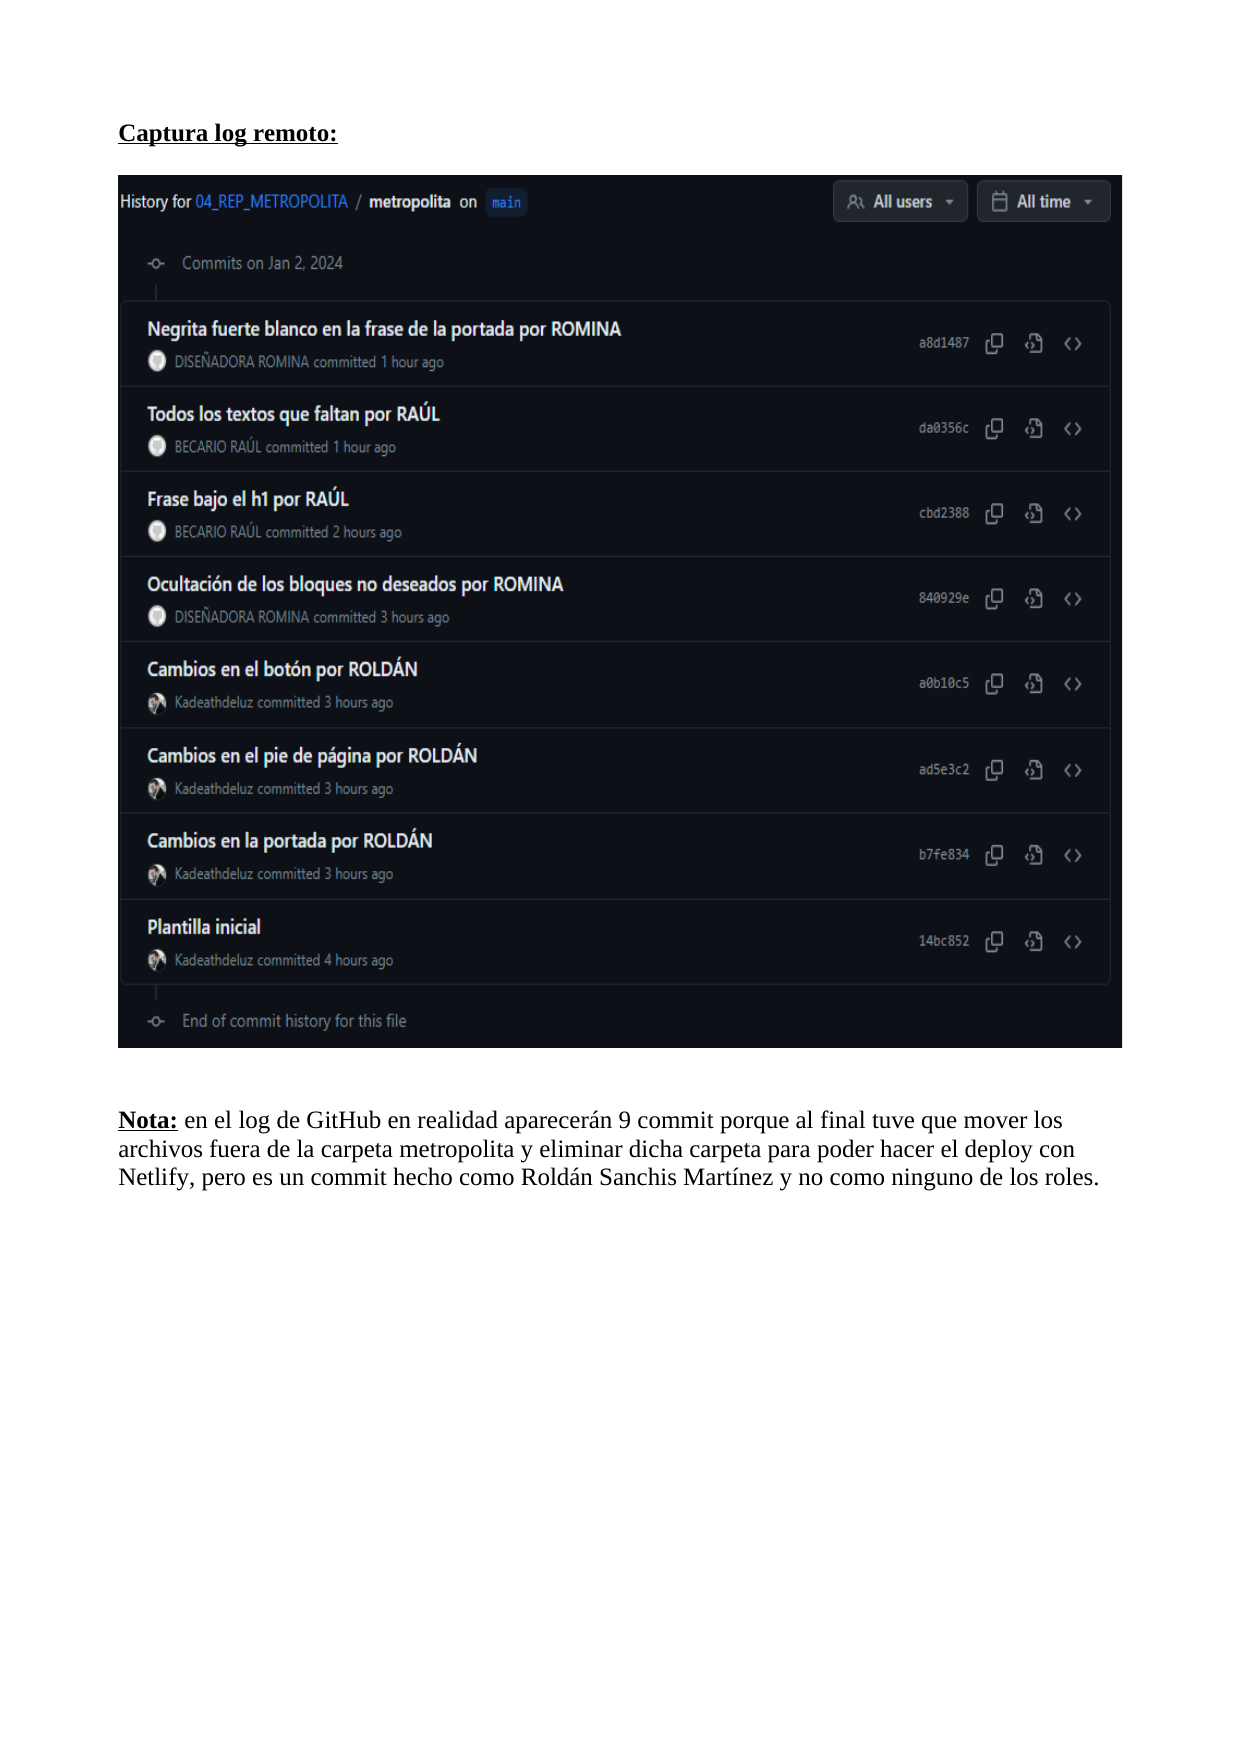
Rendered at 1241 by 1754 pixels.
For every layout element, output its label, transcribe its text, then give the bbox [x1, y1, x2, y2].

picture [118, 175, 1123, 1048]
text Nota: en el log de GitHub en realidad aparecerán 9 commit porque al final tuve que mover los archivos fuera de la carpeta metropolita y eliminar dicha carpeta para poder hacer el deploy con Netlify, pero es un commit hecho como Roldán Sanchis Martínez y no como ninguno de los roles. [118, 1105, 1122, 1191]
text Captura log remoto: [118, 118, 1122, 147]
